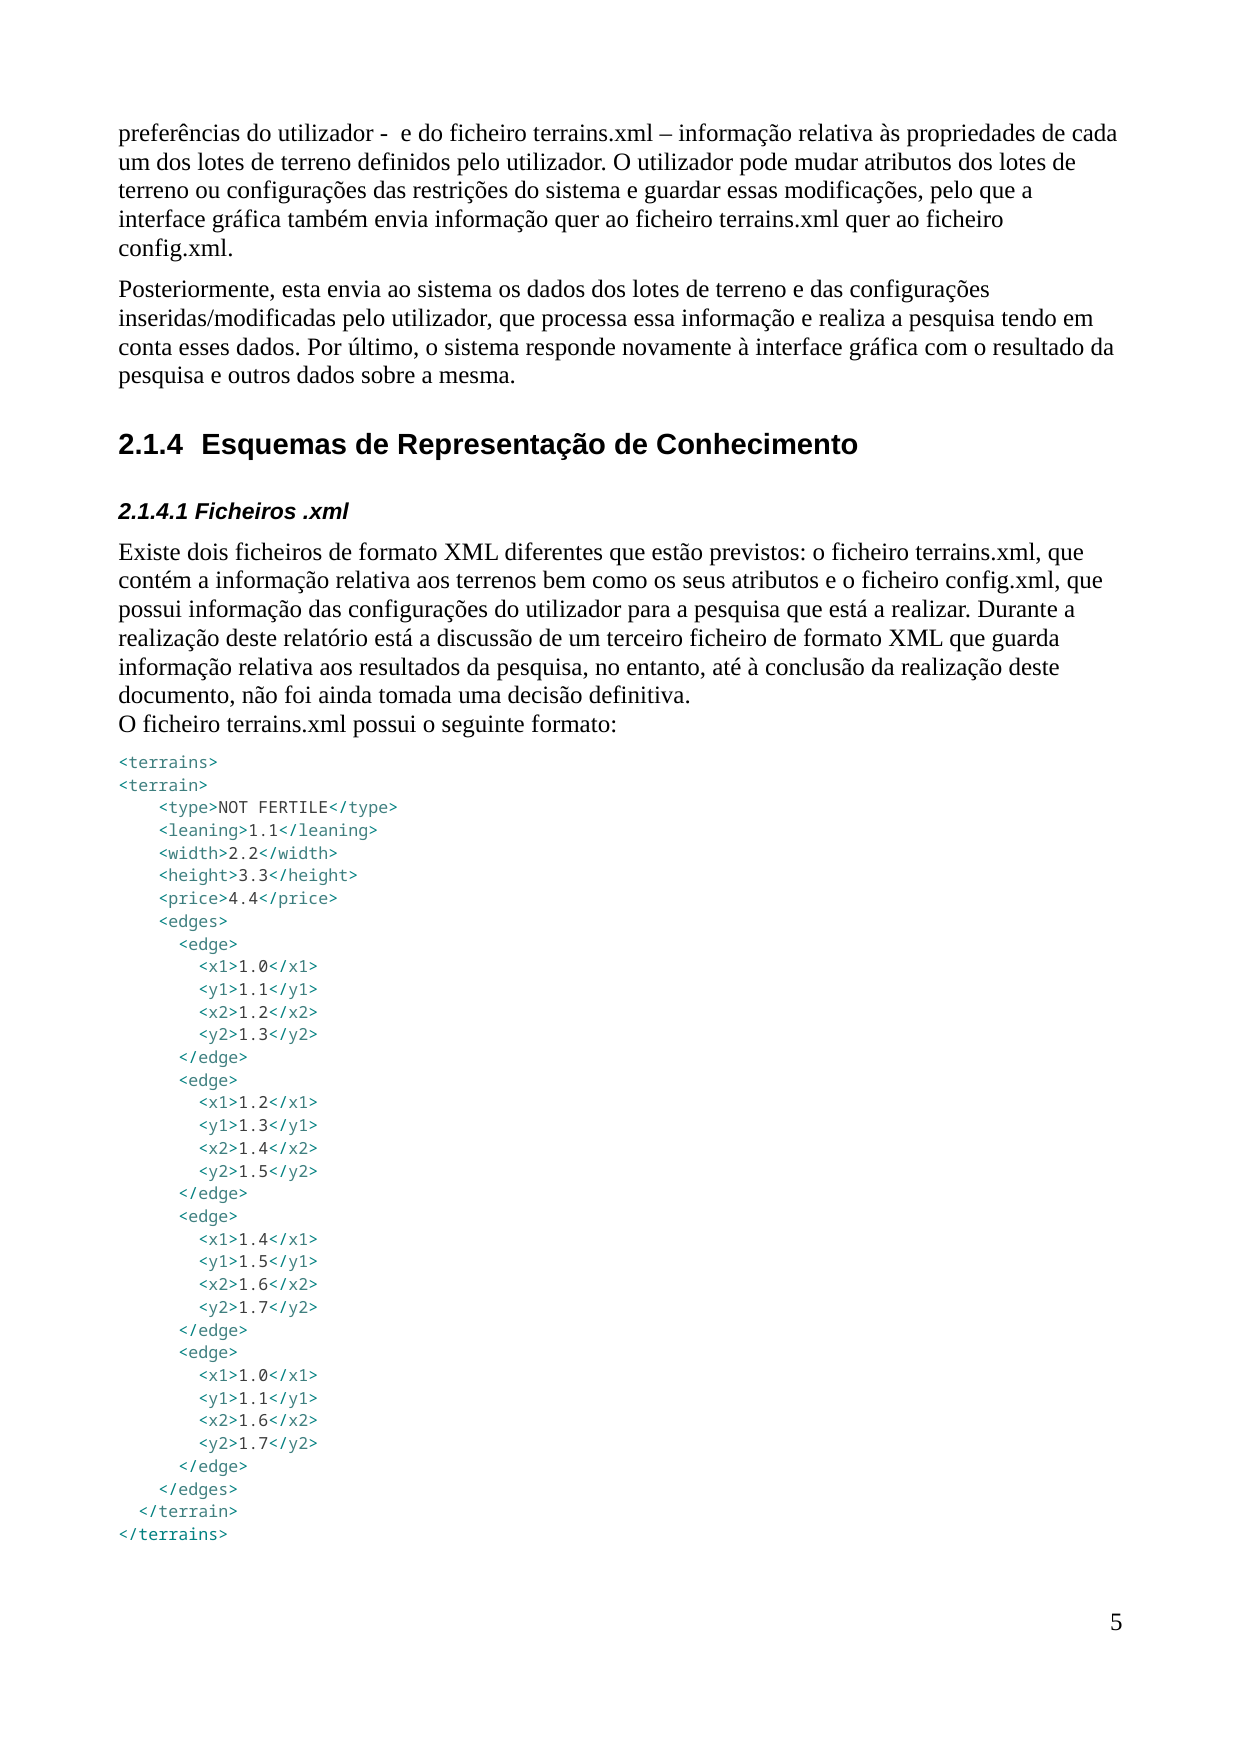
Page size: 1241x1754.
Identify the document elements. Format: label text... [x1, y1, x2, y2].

text <edges> [118, 909, 1122, 932]
text </edge> [118, 1454, 1122, 1477]
text <terrain> [118, 773, 1122, 796]
text <y1>1.5</y1> [118, 1250, 1122, 1273]
text preferências do utilizador - e do ficheiro terrains.xml – informação relativa às propriedades de cada um dos lotes de terreno definidos pelo utilizador. O utilizador pode mudar atributos dos lotes de terreno ou configurações das restrições do sistema e guardar essas modificações, pelo que a interface gráfica também envia informação quer ao ficheiro terrains.xml quer ao ficheiro config.xml. [118, 118, 1122, 262]
text <edge> [118, 1068, 1122, 1091]
text <y2>1.7</y2> [118, 1296, 1122, 1318]
text <x1>1.2</x1> [118, 1091, 1122, 1114]
text Posteriormente, esta envia ao sistema os dados dos lotes de terreno e das configurações inseridas/modificadas pelo utilizador, que processa essa informação e realiza a pesquisa tendo em conta esses dados. Por último, o sistema responde novamente à interface gráfica com o resultado da pesquisa e outros dados sobre a mesma. [118, 274, 1122, 389]
text <edge> [118, 932, 1122, 955]
text <y1>1.1</y1> [118, 978, 1122, 1000]
subtitle Esquemas de Representação de Conhecimento [118, 427, 1122, 460]
text <x1>1.0</x1> [118, 955, 1122, 978]
text <y1>1.3</y1> [118, 1114, 1122, 1137]
text </terrain> [118, 1500, 1122, 1523]
text <price>4.4</price> [118, 887, 1122, 909]
text <width>2.2</width> [118, 841, 1122, 864]
text </edges> [118, 1477, 1122, 1500]
text <y2>1.5</y2> [118, 1159, 1122, 1182]
text <y2>1.3</y2> [118, 1023, 1122, 1046]
text </terrains> [118, 1523, 1122, 1545]
text <x2>1.6</x2> [118, 1409, 1122, 1432]
text <x2>1.4</x2> [118, 1137, 1122, 1159]
text <x1>1.4</x1> [118, 1227, 1122, 1250]
text <edge> [118, 1341, 1122, 1364]
text </edge> [118, 1318, 1122, 1341]
text <terrains> [118, 751, 1122, 773]
text <y2>1.7</y2> [118, 1432, 1122, 1454]
text <x1>1.0</x1> [118, 1364, 1122, 1386]
text <x2>1.6</x2> [118, 1273, 1122, 1296]
text <type>NOT FERTILE</type> [118, 796, 1122, 819]
subtitle 2.1.4.1 Ficheiros .xml [118, 498, 1122, 524]
text </edge> [118, 1046, 1122, 1068]
text <leaning>1.1</leaning> [118, 819, 1122, 841]
text <edge> [118, 1205, 1122, 1227]
text <y1>1.1</y1> [118, 1386, 1122, 1409]
text <height>3.3</height> [118, 864, 1122, 887]
text Existe dois ficheiros de formato XML diferentes que estão previstos: o ficheiro terrains.xml, que contém a informação relativa aos terrenos bem como os seus atributos e o ficheiro config.xml, que possui informação das configurações do utilizador para a pesquisa que está a realizar. Durante a realização deste relatório está a discussão de um terceiro ficheiro de formato XML que guarda informação relativa aos resultados da pesquisa, no entanto, até à conclusão da realização deste documento, não foi ainda tomada uma decisão definitiva. O ficheiro terrains.xml possui o seguinte formato: [118, 537, 1122, 738]
text </edge> [118, 1182, 1122, 1205]
text <x2>1.2</x2> [118, 1000, 1122, 1023]
